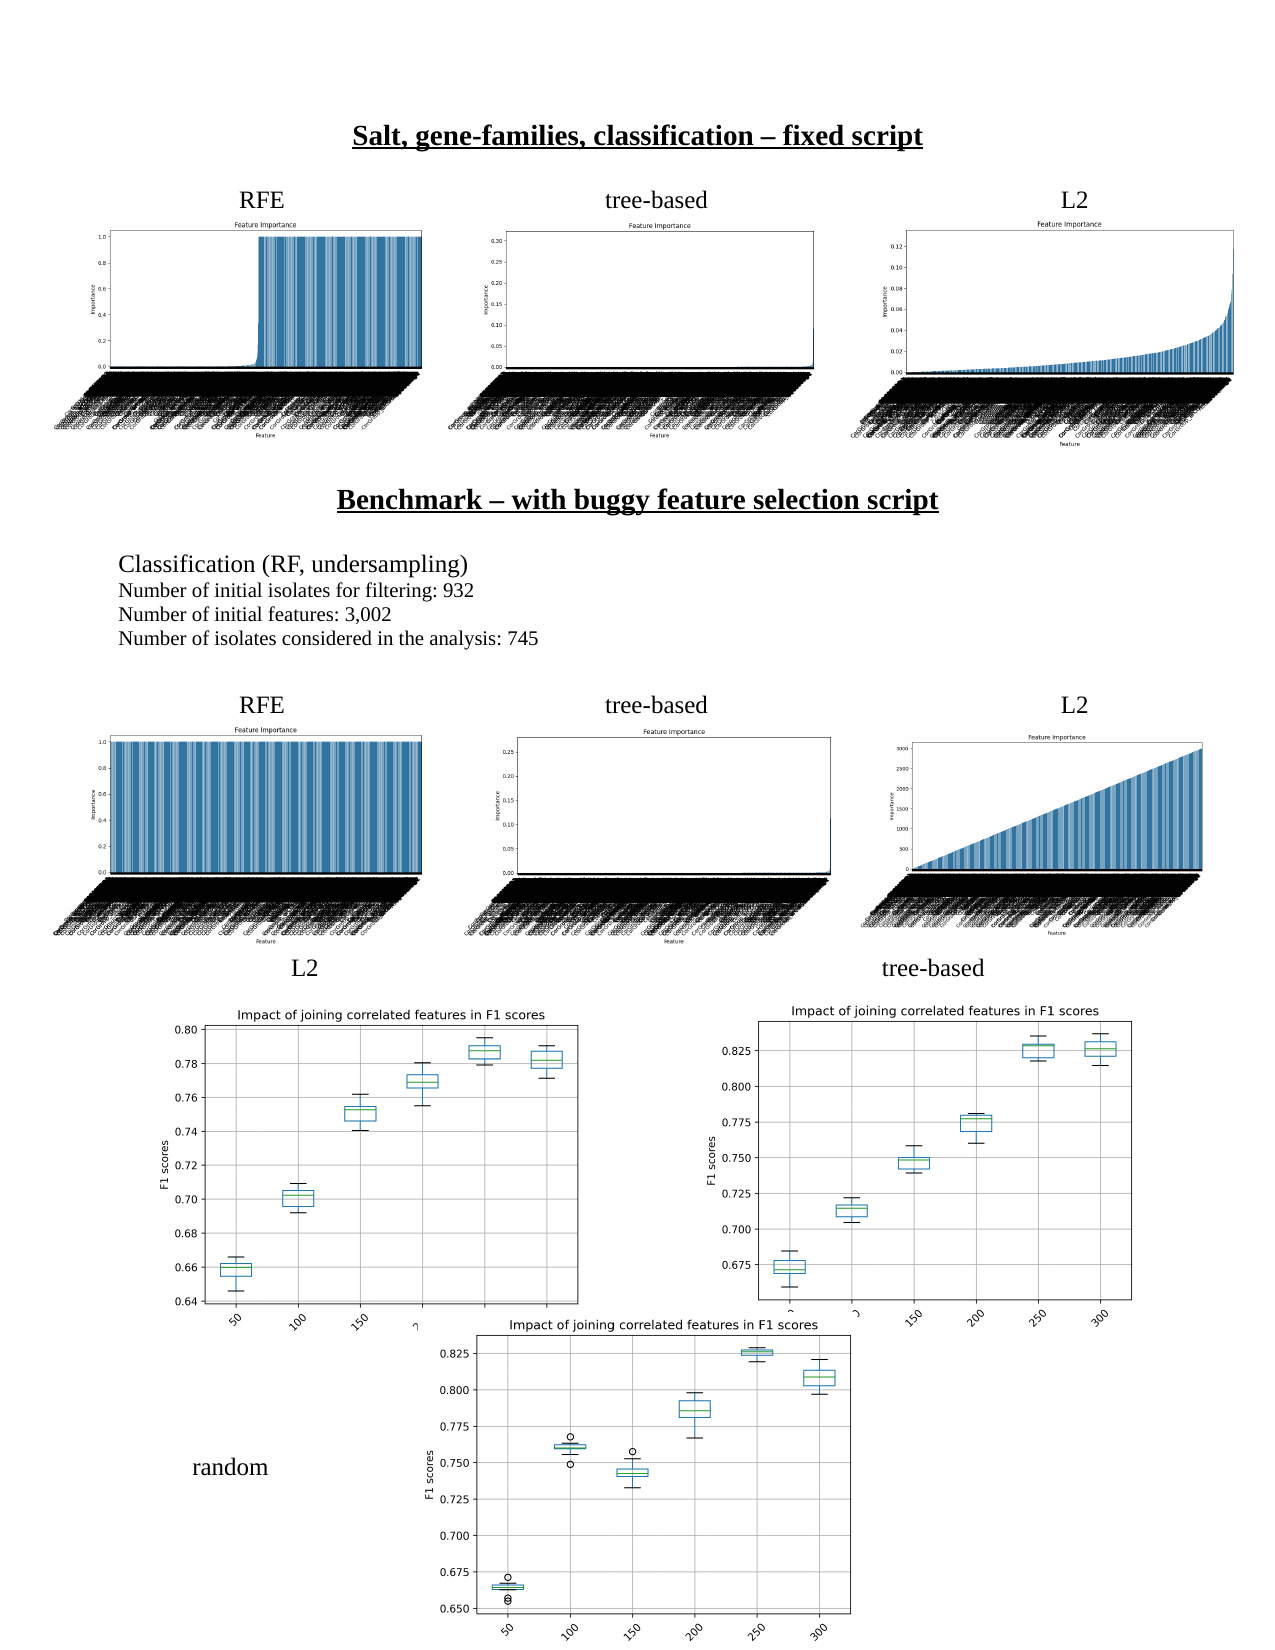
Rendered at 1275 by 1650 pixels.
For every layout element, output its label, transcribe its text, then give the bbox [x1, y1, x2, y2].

text Number of initial isolates for filtering: 932 [118, 578, 1157, 602]
text random [118, 1452, 417, 1481]
picture [843, 216, 1239, 453]
text Classification (RF, undersampling) [118, 549, 1157, 578]
text Number of isolates considered in the analysis: 745 [118, 626, 1157, 650]
picture [457, 723, 836, 950]
picture [47, 216, 427, 444]
text L2 tree-based [118, 953, 1157, 982]
text Salt, gene-families, classification – fixed script [118, 118, 1157, 152]
text [858, 1452, 1157, 1481]
text Number of initial features: 3,002 [118, 602, 1157, 626]
picture [854, 729, 1207, 941]
text Benchmark – with buggy feature selection script [118, 482, 1157, 516]
text RFE tree-based L2 [118, 690, 1157, 719]
picture [46, 721, 427, 950]
text RFE tree-based L2 [118, 185, 1157, 214]
picture [441, 217, 819, 444]
picture [152, 998, 1139, 1650]
